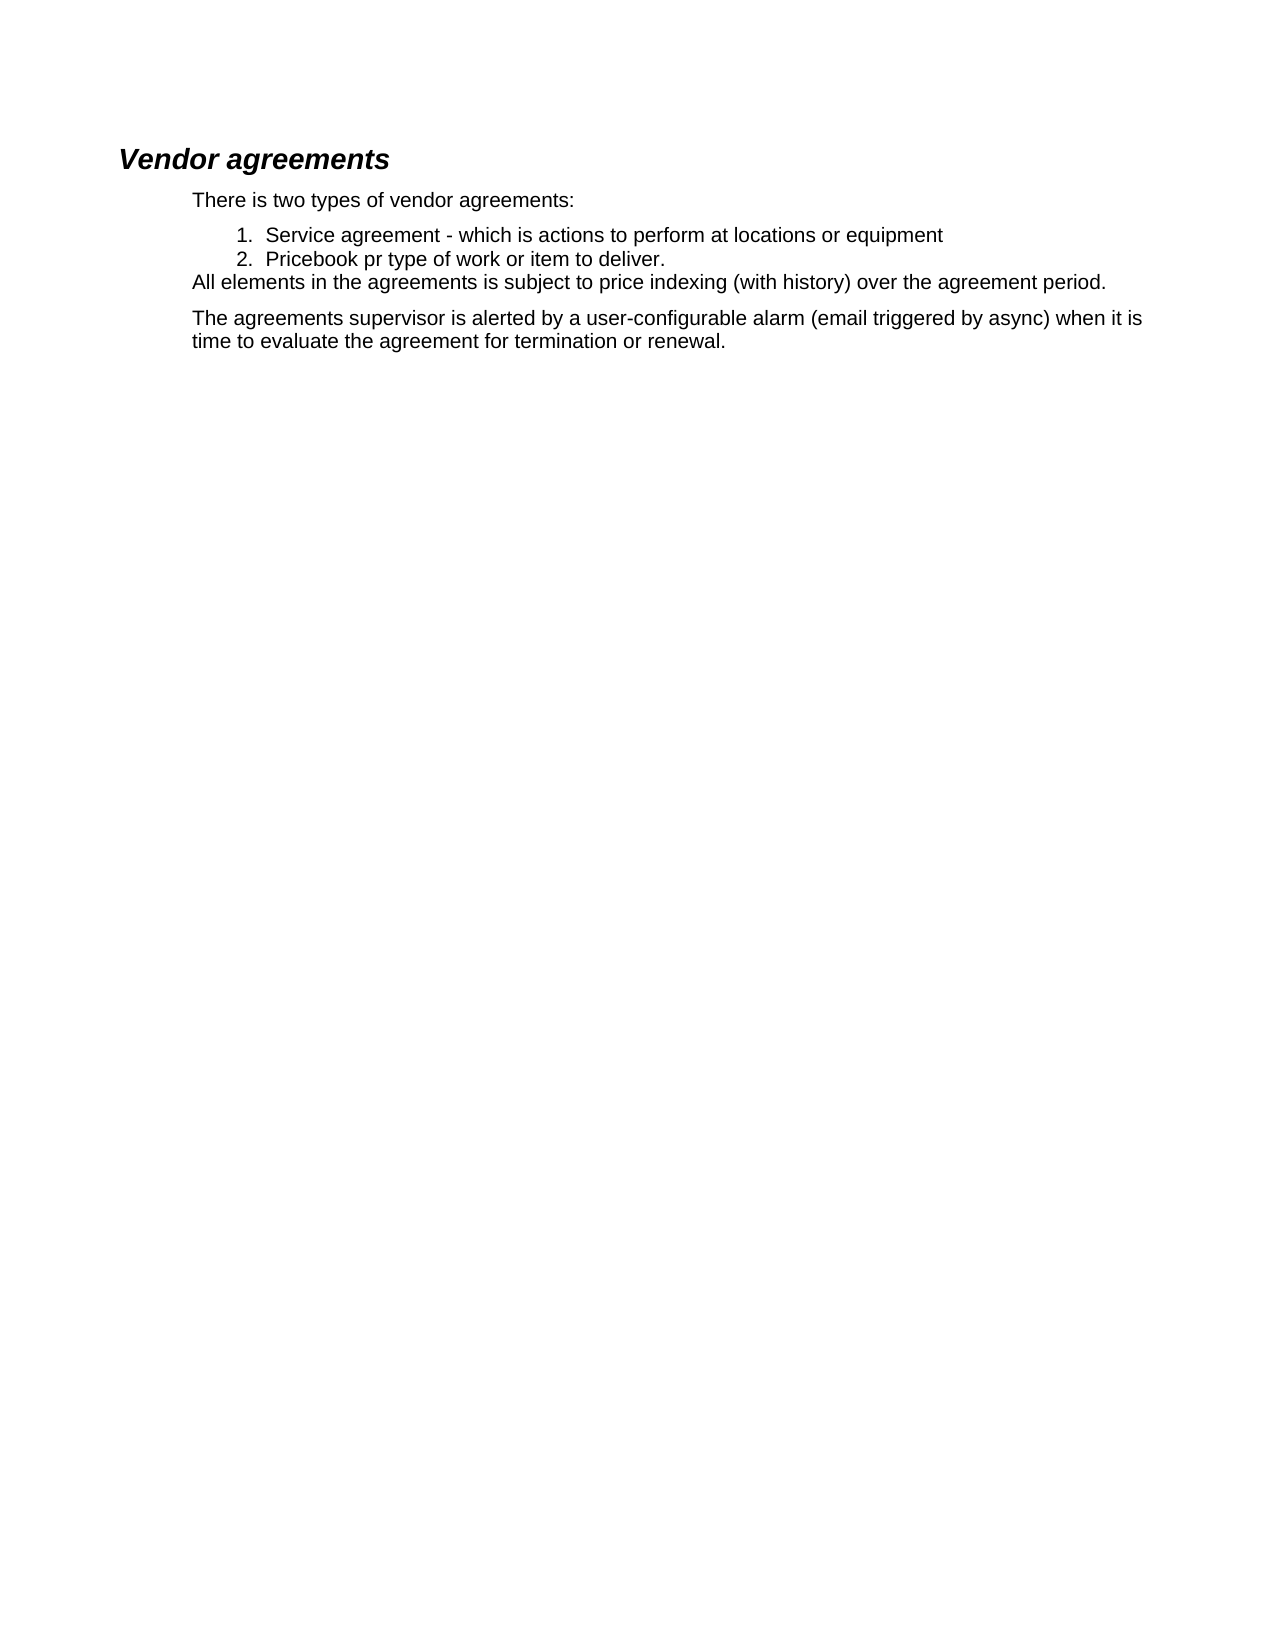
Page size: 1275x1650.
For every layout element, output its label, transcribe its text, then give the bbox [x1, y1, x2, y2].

list The agreements supervisor is alerted by a user-configurable alarm (email triggered by async) when it is time to evaluate the agreement for termination or renewal. [162, 306, 1157, 353]
subtitle Vendor agreements [118, 143, 1157, 176]
list Service agreement - which is actions to perform at locations or equipment [236, 224, 1157, 247]
list There is two types of vendor agreements: [162, 188, 1157, 211]
list All elements in the agreements is subject to price indexing (with history) over the agreement period. [162, 270, 1157, 294]
list Pricebook pr type of work or item to deliver. [236, 247, 1157, 270]
